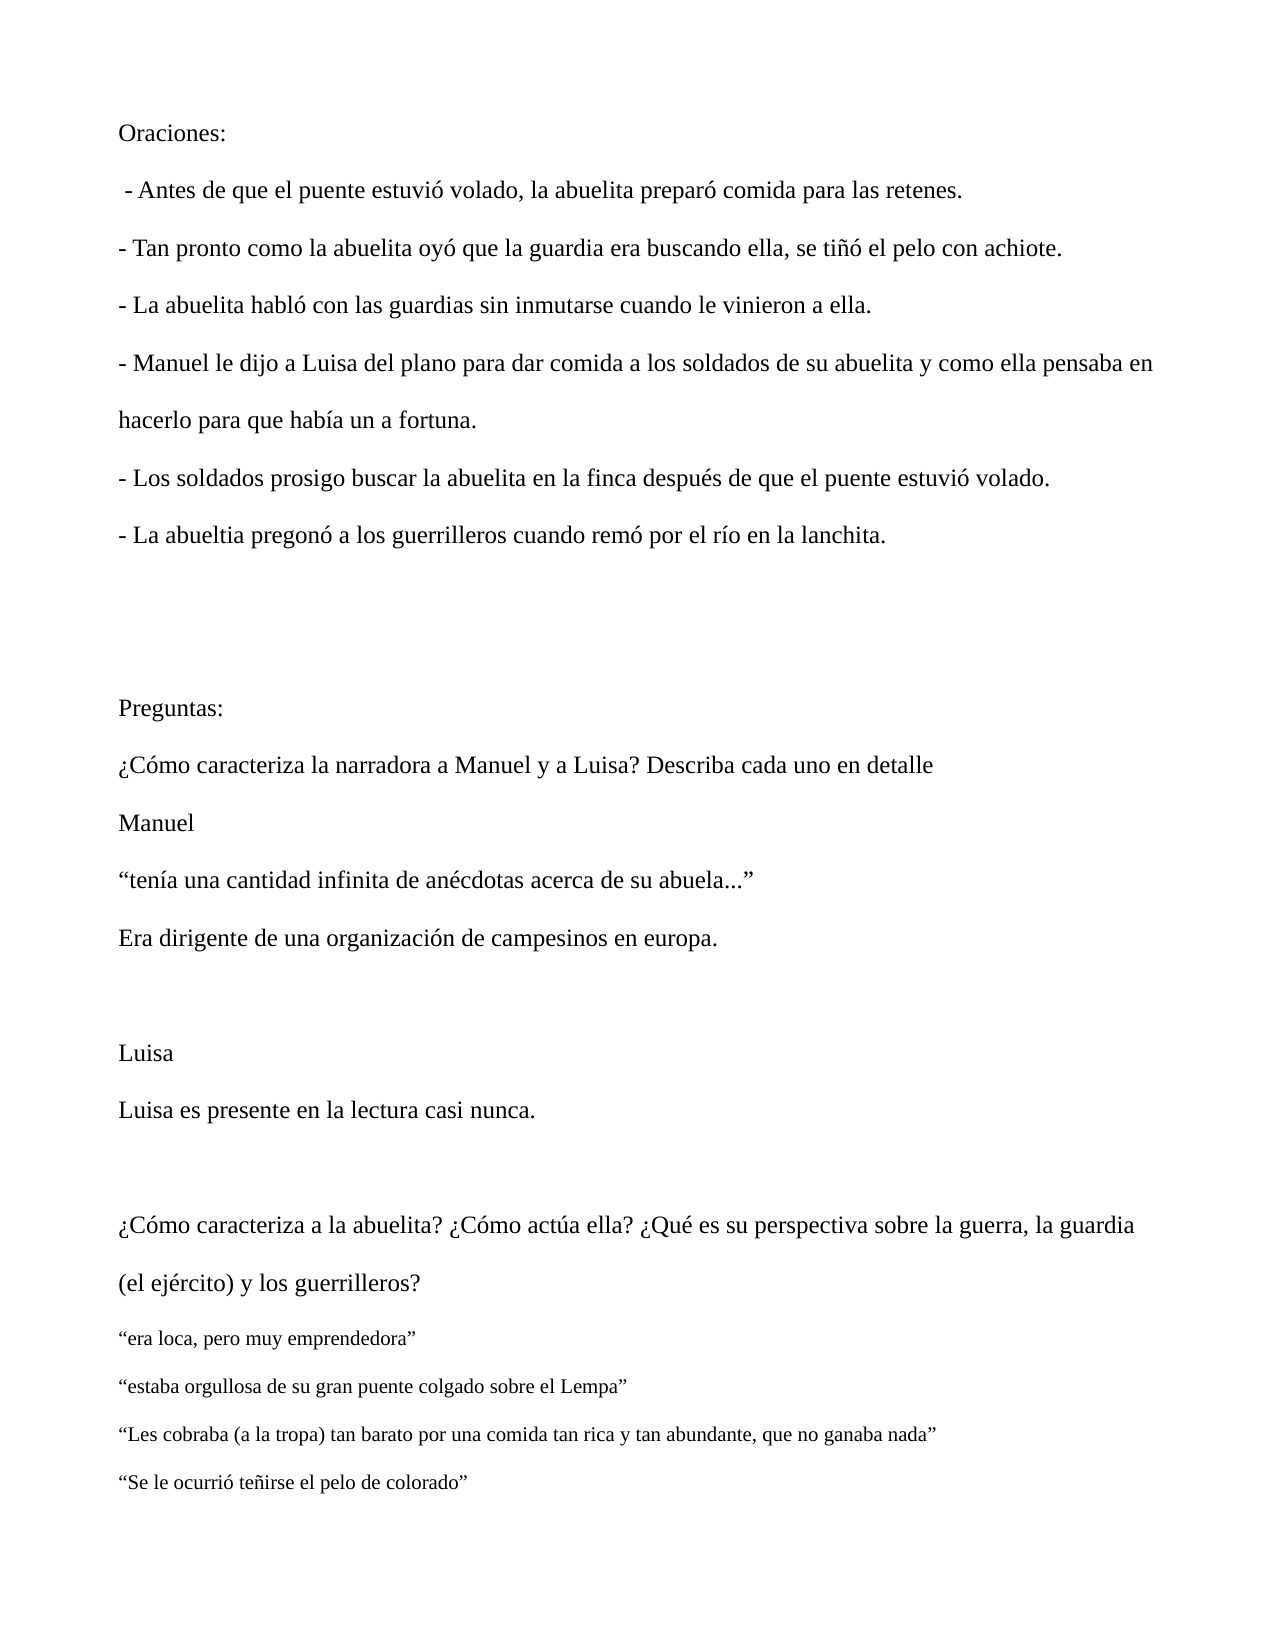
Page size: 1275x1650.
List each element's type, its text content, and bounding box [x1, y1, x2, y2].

text - La abuelita habló con las guardias sin inmutarse cuando le vinieron a ella. [118, 291, 1157, 319]
text “era loca, pero muy emprendedora” [118, 1326, 1157, 1350]
text Manuel [118, 808, 1157, 837]
text Preguntas: [118, 693, 1157, 722]
text - Tan pronto como la abuelita oyó que la guardia era buscando ella, se tiñó el pelo con achiote. [118, 233, 1157, 262]
text - Antes de que el puente estuvió volado, la abuelita preparó comida para las retenes. [118, 176, 1157, 204]
text ¿Cómo caracteriza a la abuelita? ¿Cómo actúa ella? ¿Qué es su perspectiva sobre la guerra, la guardia (el ejército) y los guerrilleros? [118, 1211, 1157, 1297]
text - Los soldados prosigo buscar la abuelita en la finca después de que el puente estuvió volado. [118, 463, 1157, 492]
text Era dirigente de una organización de campesinos en europa. [118, 923, 1157, 952]
text “Se le ocurrió teñirse el pelo de colorado” [118, 1470, 1157, 1494]
text Oraciones: [118, 118, 1157, 147]
text “tenía una cantidad infinita de anécdotas acerca de su abuela...” [118, 866, 1157, 894]
text - Manuel le dijo a Luisa del plano para dar comida a los soldados de su abuelita y como ella pensaba en hacerlo para que había un a fortuna. [118, 348, 1157, 434]
text ¿Cómo caracteriza la narradora a Manuel y a Luisa? Describa cada uno en detalle [118, 751, 1157, 779]
text “estaba orgullosa de su gran puente colgado sobre el Lempa” [118, 1374, 1157, 1398]
text “Les cobraba (a la tropa) tan barato por una comida tan rica y tan abundante, que no ganaba nada” [118, 1422, 1157, 1446]
text Luisa es presente en la lectura casi nunca. [118, 1096, 1157, 1124]
text - La abueltia pregonó a los guerrilleros cuando remó por el río en la lanchita. [118, 521, 1157, 549]
text Luisa [118, 1038, 1157, 1067]
